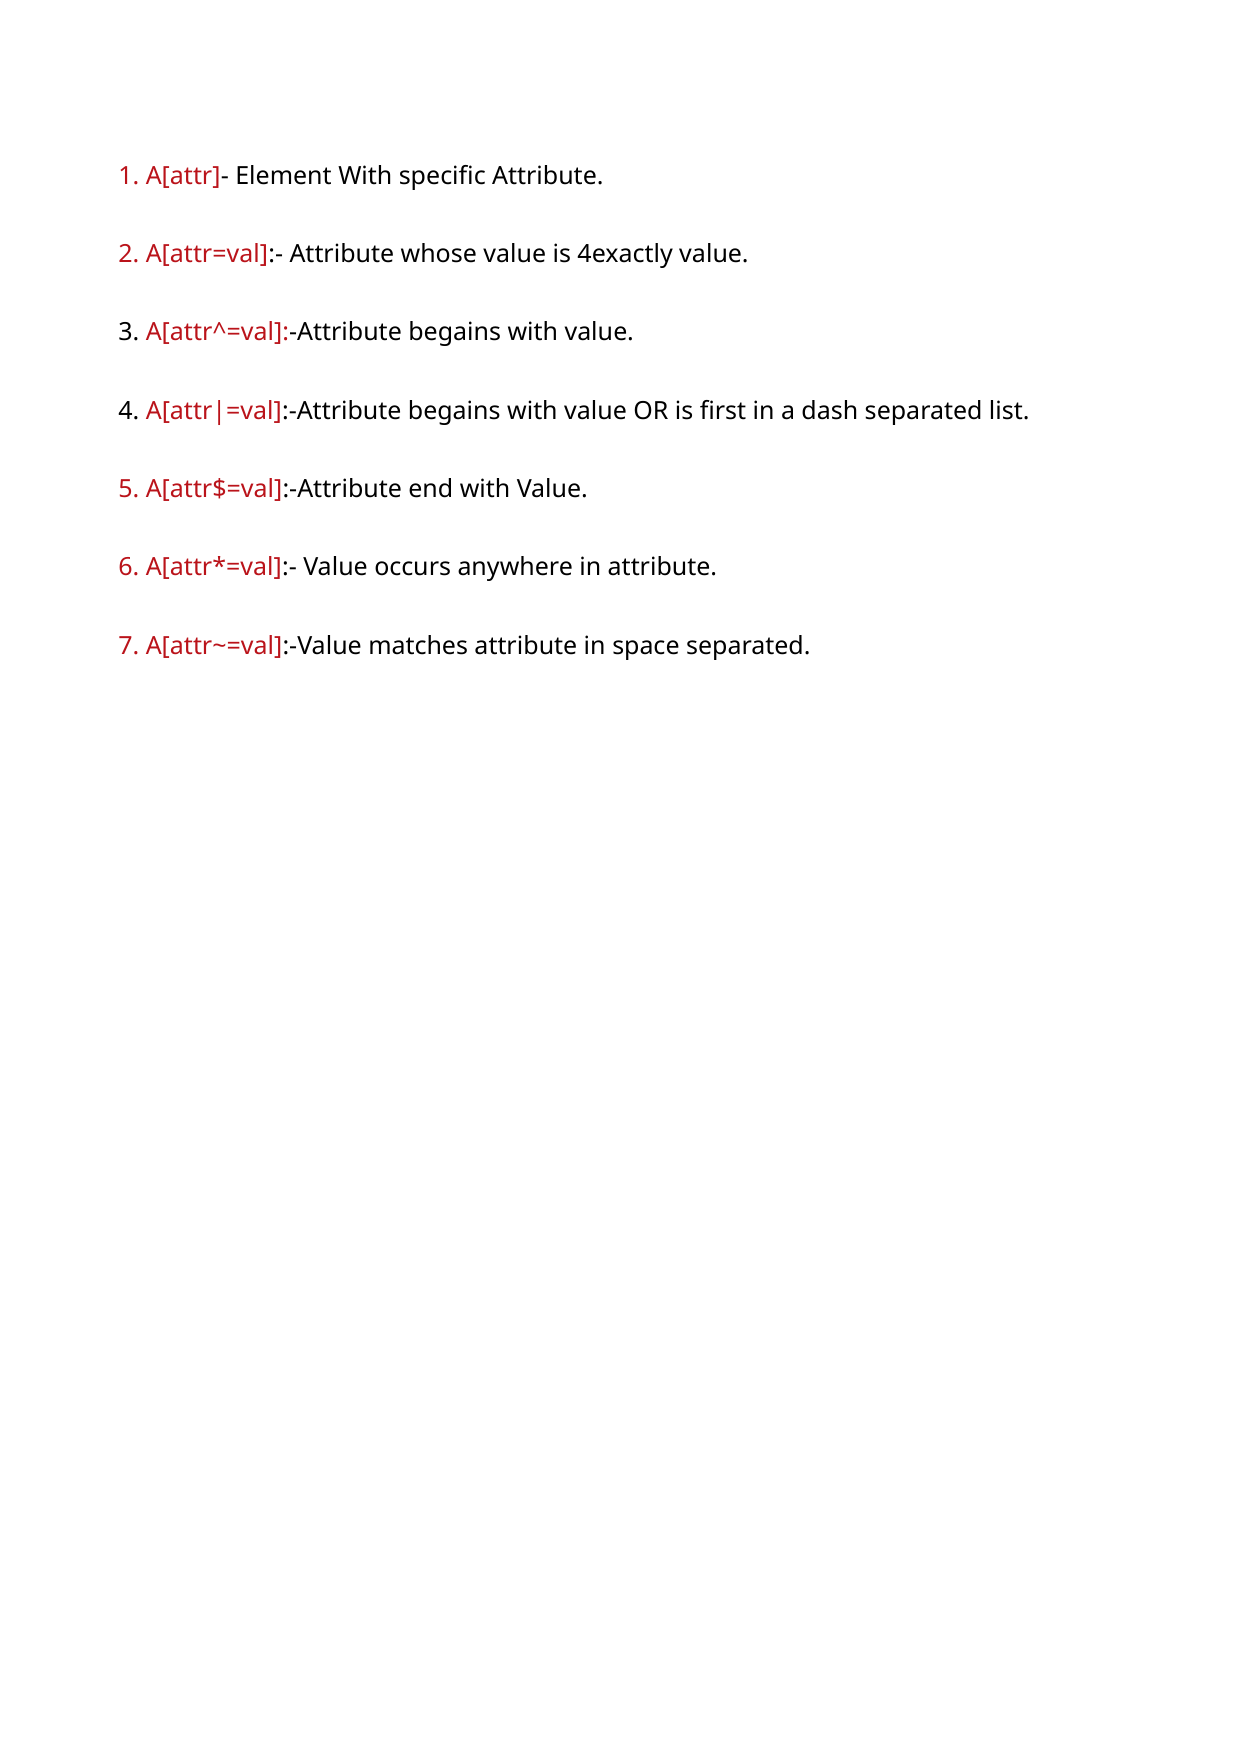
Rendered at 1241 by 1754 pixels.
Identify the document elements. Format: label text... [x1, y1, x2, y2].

text 5. A[attr$=val]:-Attribute end with Value. [118, 471, 1122, 505]
text 7. A[attr~=val]:-Value matches attribute in space separated. [118, 627, 1122, 661]
text 1. A[attr]- Element With specific Attribute. [118, 157, 1122, 191]
text 3. A[attr^=val]:-Attribute begains with value. [118, 314, 1122, 348]
text 4. A[attr|=val]:-Attribute begains with value OR is first in a dash separated list. [118, 392, 1122, 426]
text 6. A[attr*=val]:- Value occurs anywhere in attribute. [118, 549, 1122, 583]
text 2. A[attr=val]:- Attribute whose value is 4exactly value. [118, 236, 1122, 270]
